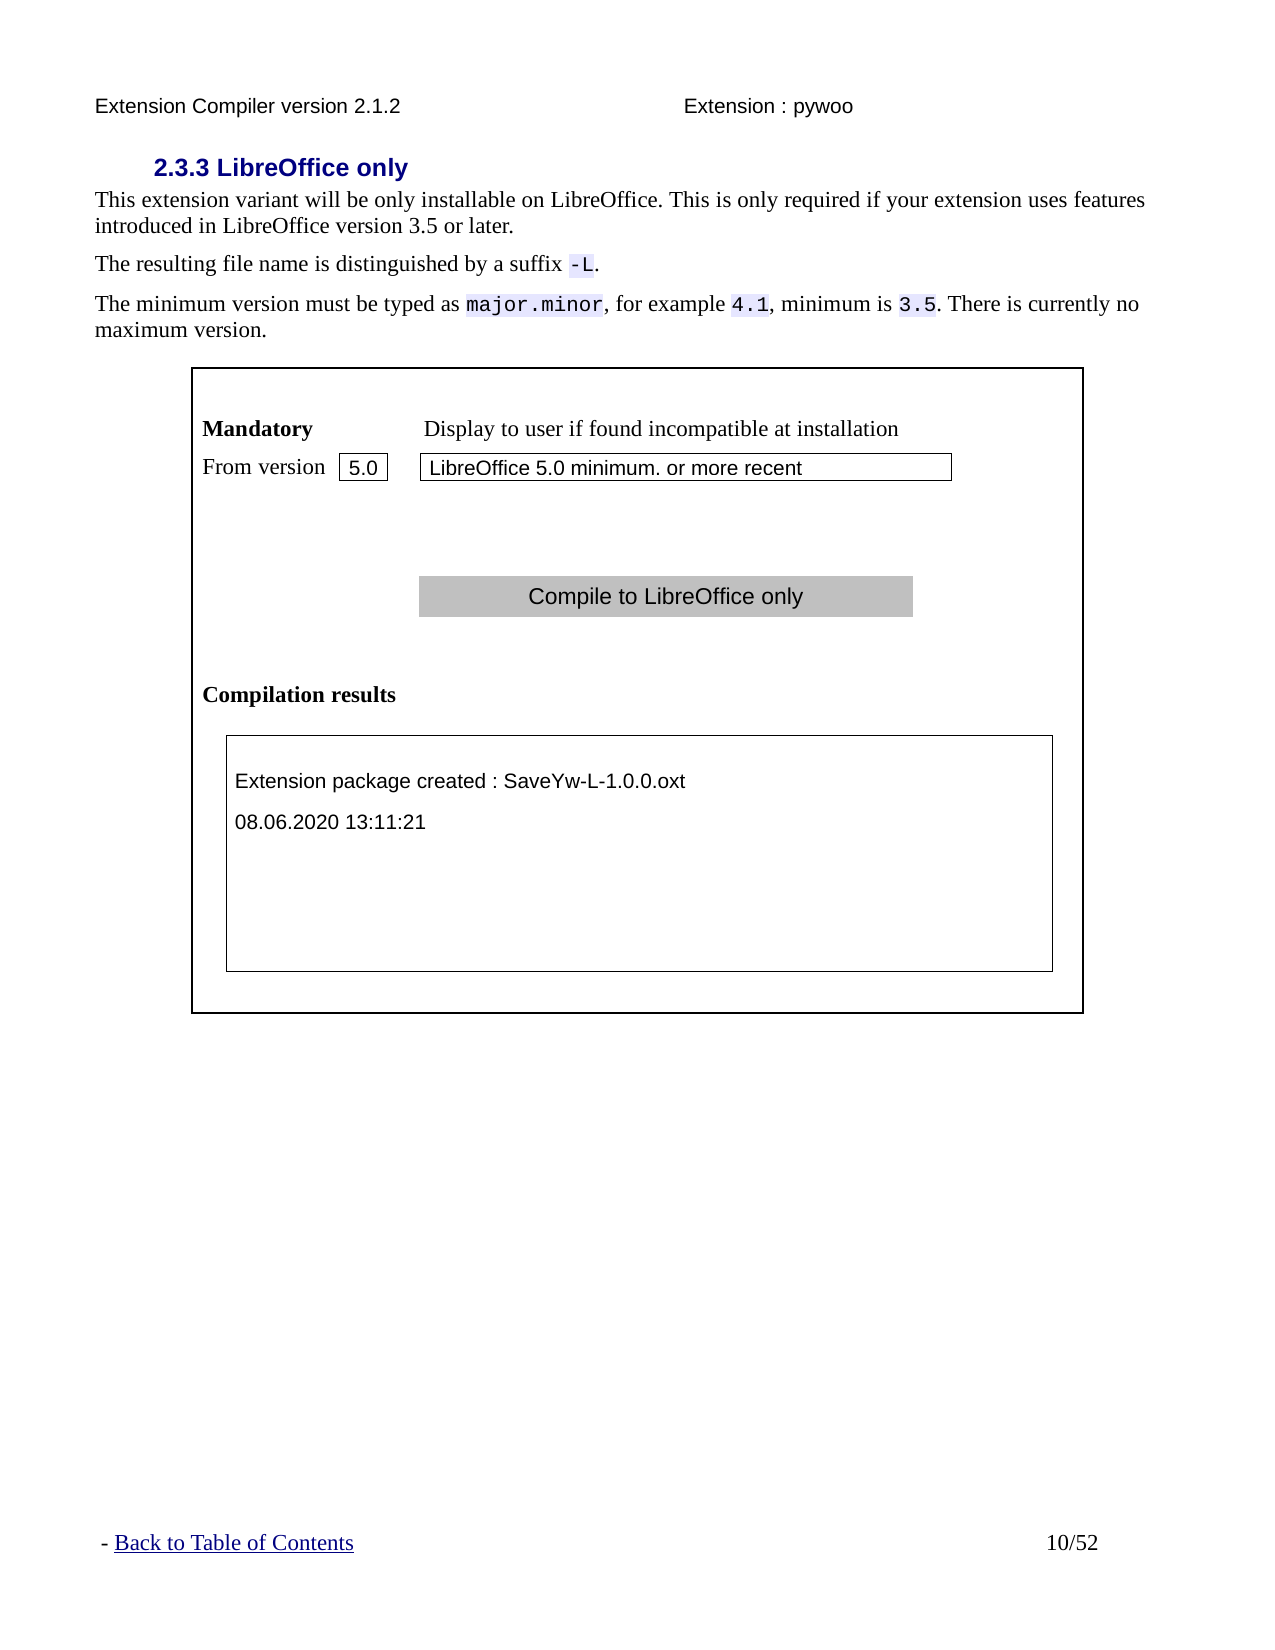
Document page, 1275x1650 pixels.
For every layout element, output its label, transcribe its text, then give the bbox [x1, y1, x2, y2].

text [388, 454, 420, 480]
text This extension variant will be only installable on LibreOffice. This is only required if your extension uses features introduced in LibreOffice version 3.5 or later. [94, 187, 1181, 238]
text Compilation results [202, 682, 1073, 708]
text Mandatory Display to user if found incompatible at installation [202, 416, 1073, 442]
text [952, 454, 1073, 480]
text From version [202, 454, 339, 480]
text The minimum version must be typed as major.minor, for example 4.1, minimum is 3.5. There is currently no maximum version. [94, 290, 1181, 343]
text The resulting file name is distinguished by a suffix -L. [94, 251, 1181, 278]
subtitle LibreOffice only [153, 153, 1181, 181]
